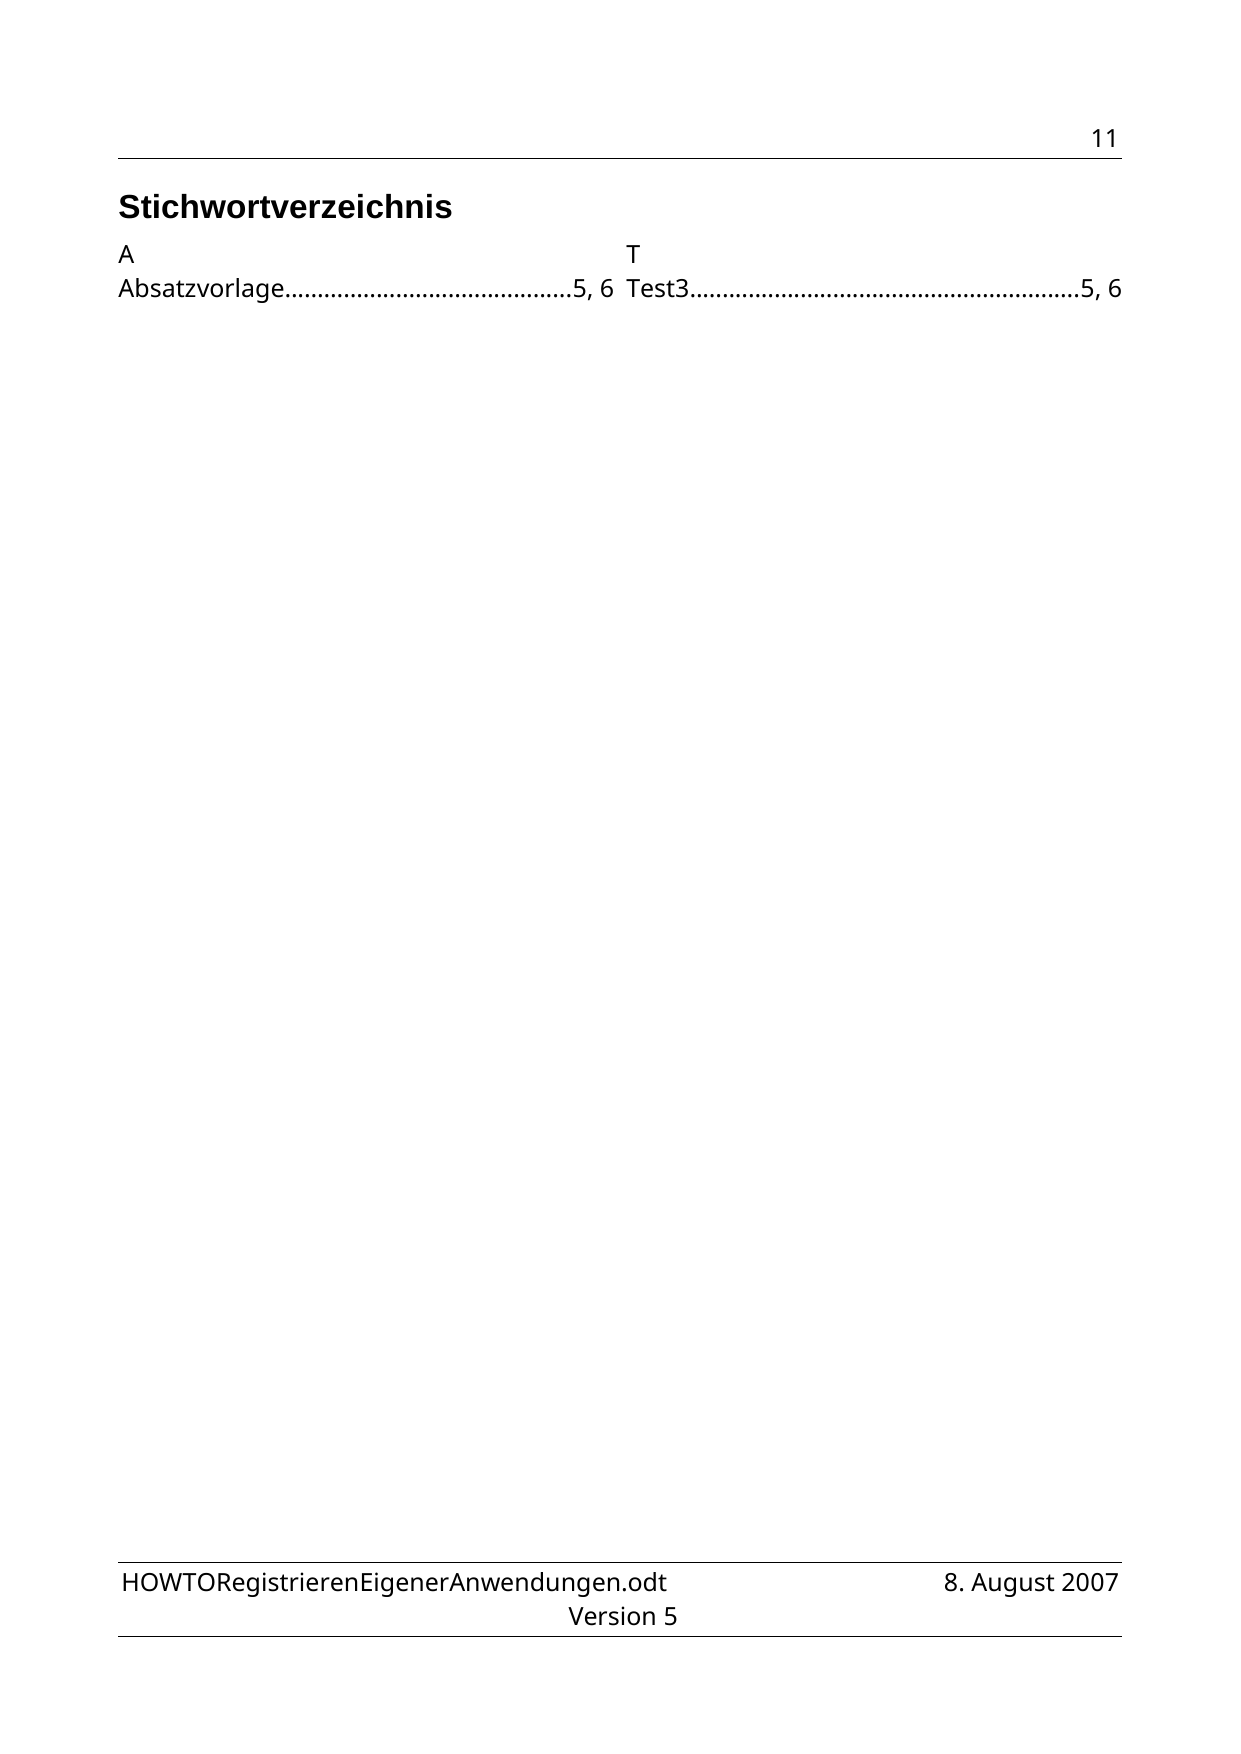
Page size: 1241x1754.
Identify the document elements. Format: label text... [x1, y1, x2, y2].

text T [626, 237, 1122, 271]
text Test3 5, 6 [626, 271, 1122, 305]
text Absatzvorlage 5, 6 [118, 271, 614, 305]
text A [118, 237, 614, 271]
subtitle Stichwortverzeichnis [118, 187, 1122, 225]
